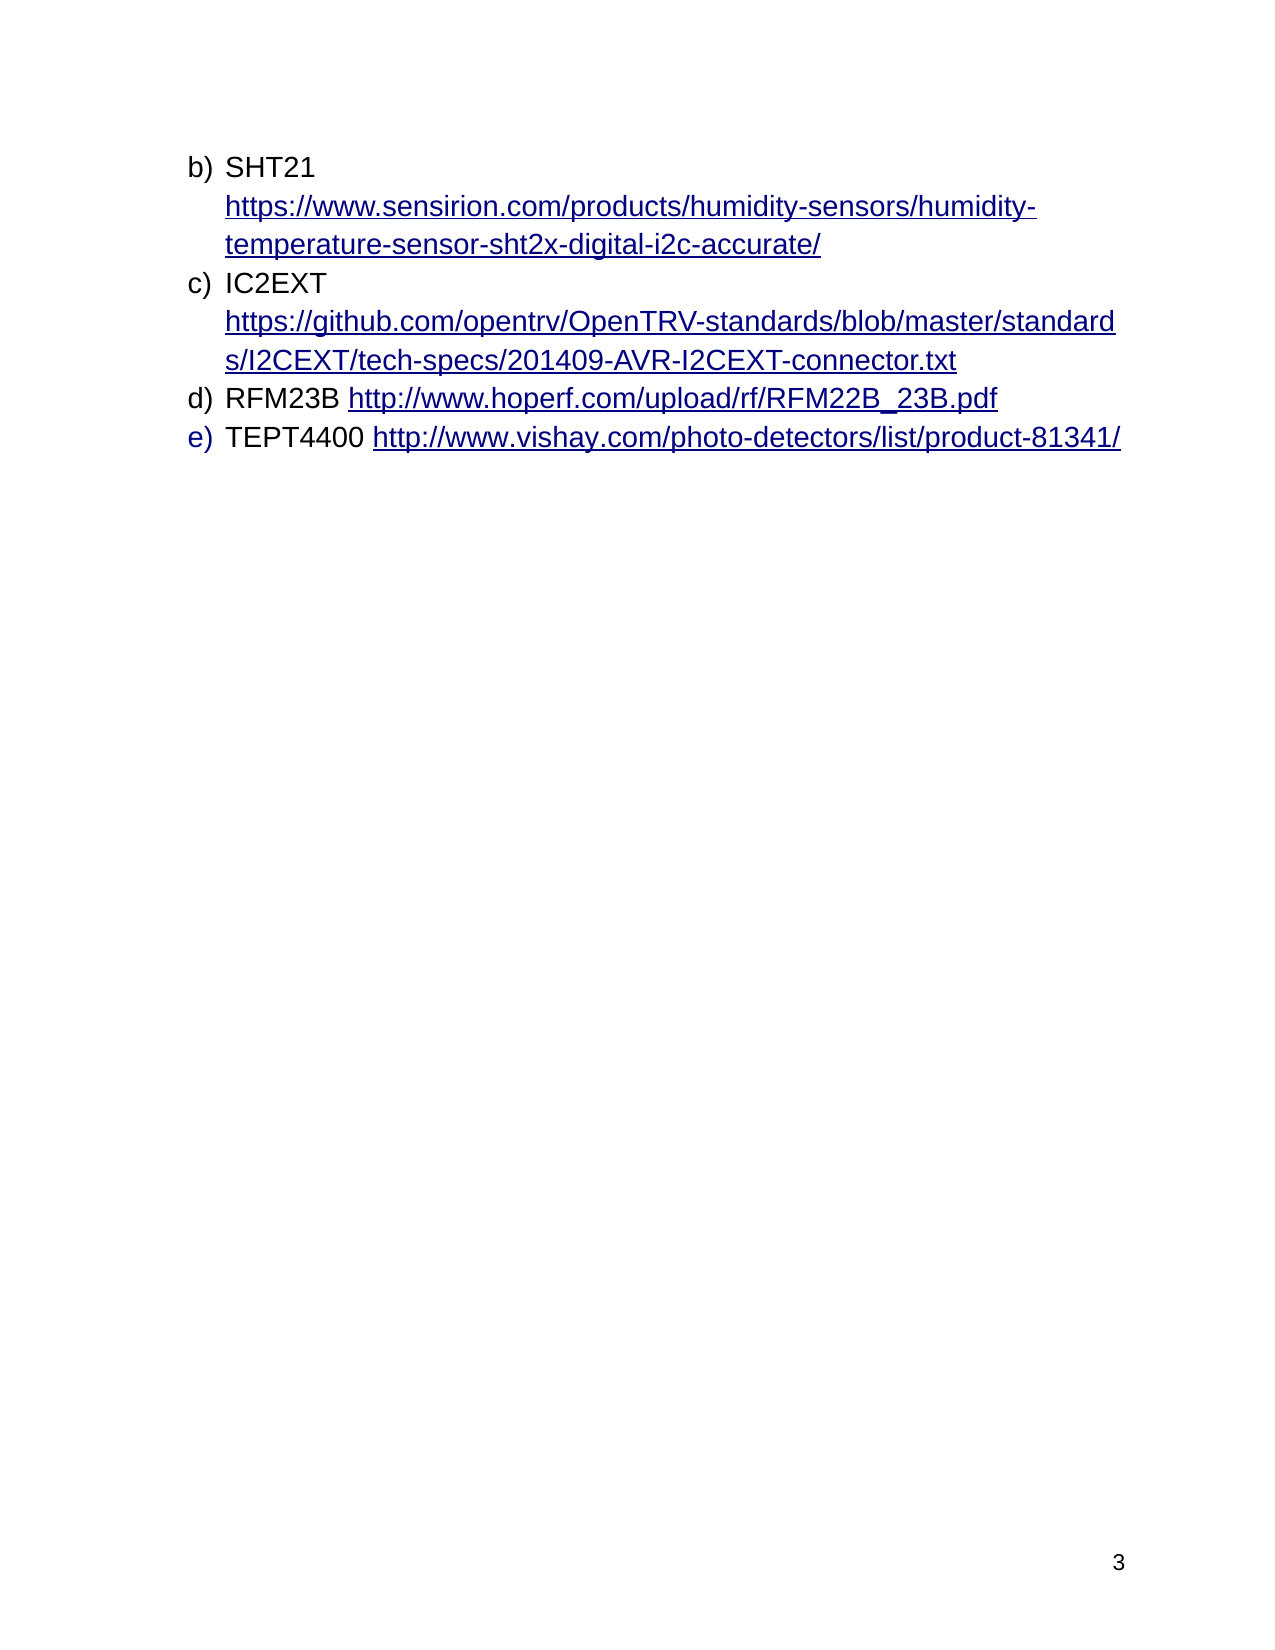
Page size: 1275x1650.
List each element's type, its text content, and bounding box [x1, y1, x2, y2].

list RFM23B http://www.hoperf.com/upload/rf/RFM22B_23B.pdf [187, 381, 1125, 415]
list TEPT4400 http://www.vishay.com/photo-detectors/list/product-81341/ [187, 420, 1125, 453]
list SHT21 https://www.sensirion.com/products/humidity-sensors/humidity-temperature-sensor-sht2x-digital-i2c-accurate/ [187, 150, 1125, 261]
list IC2EXT https://github.com/opentrv/OpenTRV-standards/blob/master/standards/I2CEXT/tech-specs/201409-AVR-I2CEXT-connector.txt [187, 266, 1125, 376]
